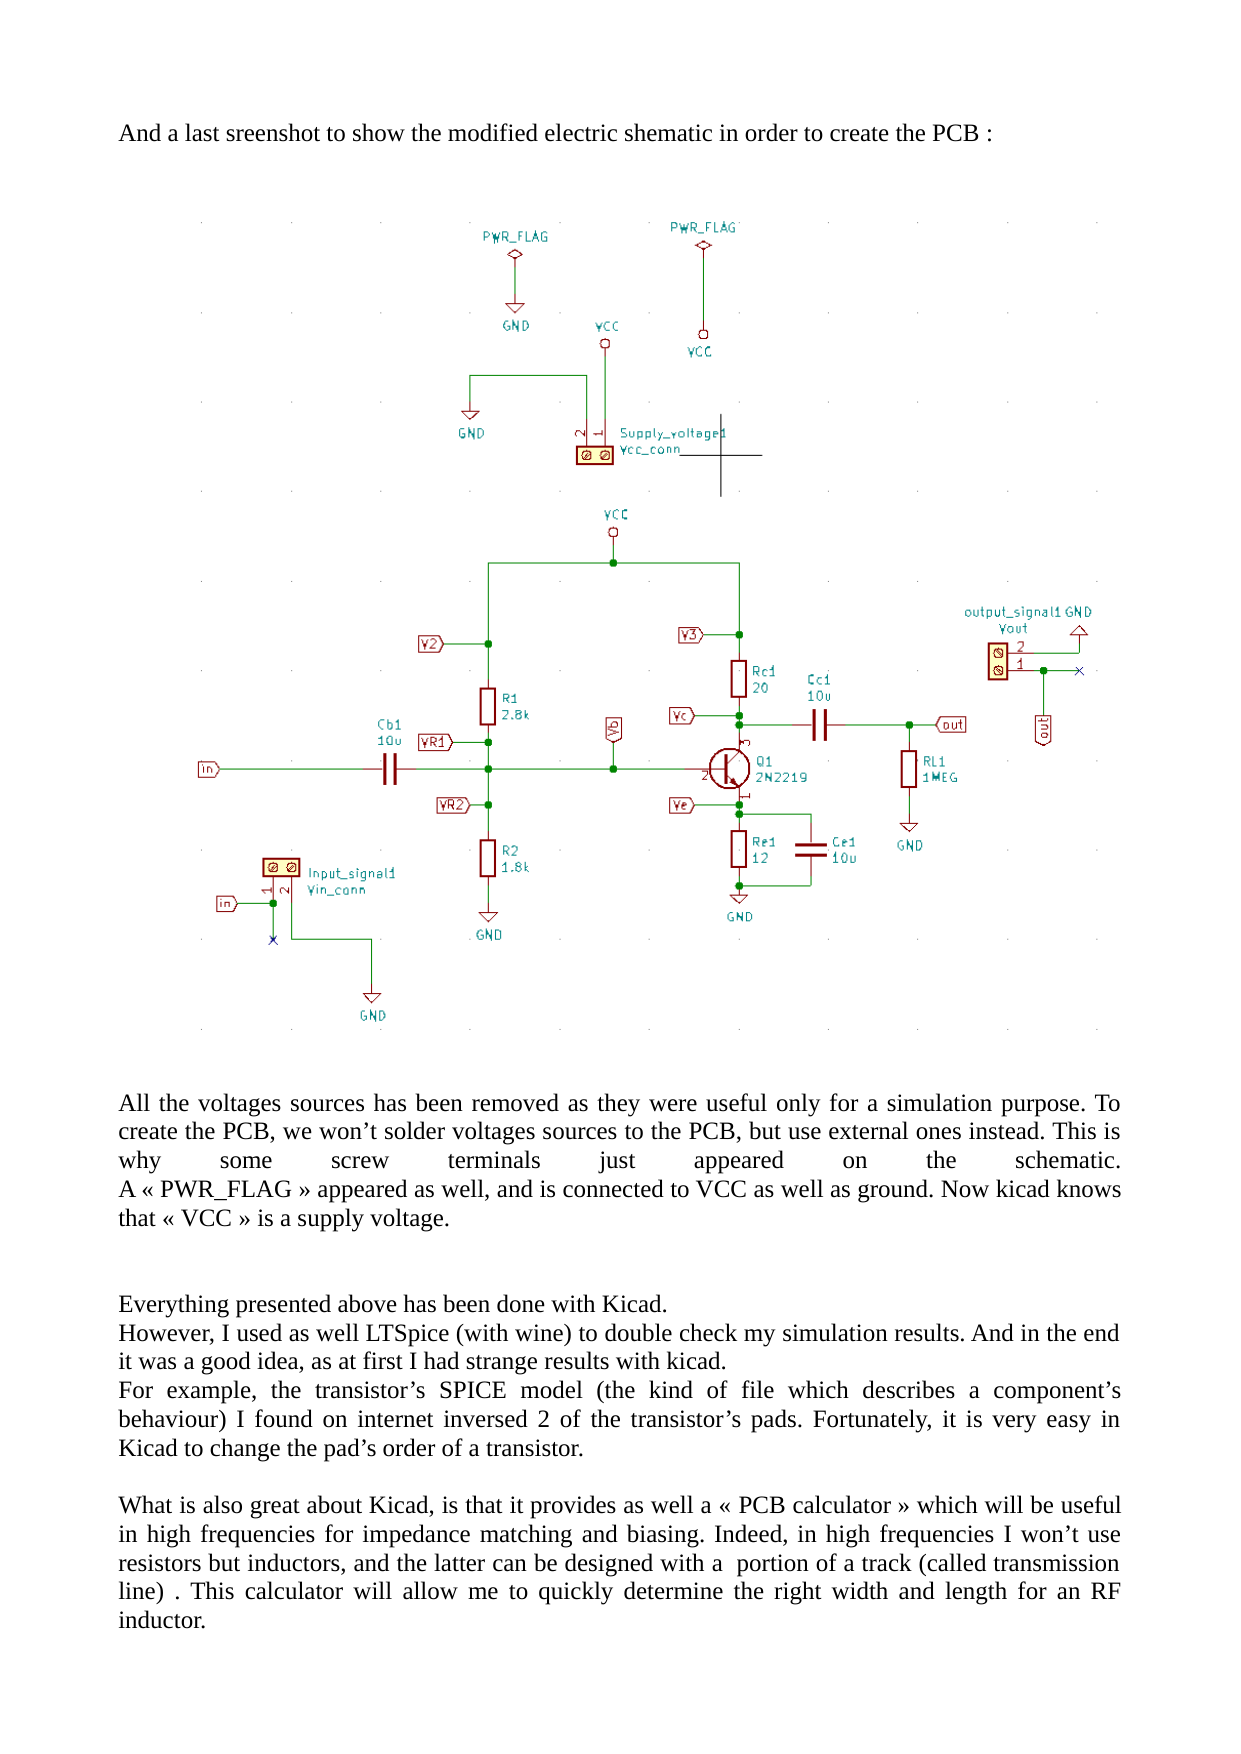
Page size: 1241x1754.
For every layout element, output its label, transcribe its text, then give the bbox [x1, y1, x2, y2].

text All the voltages sources has been removed as they were useful only for a simulation purpose. To create the PCB, we won’t solder voltages sources to the PCB, but use external ones instead. This is why some screw terminals just appeared on the schematic. A « PWR_FLAG » appeared as well, and is connected to VCC as well as ground. Now kicad knows that « VCC » is a supply voltage. [118, 1088, 1122, 1231]
text What is also great about Kicad, is that it provides as well a « PCB calculator » which will be useful in high frequencies for impedance matching and biasing. Indeed, in high frequencies I won’t use resistors but inductors, and the latter can be designed with a portion of a track (called transmission line) . This calculator will allow me to quickly determine the right width and length for an RF inductor. [118, 1490, 1122, 1634]
text Everything presented above has been done with Kicad. [118, 1289, 1122, 1318]
picture [118, 175, 1123, 1031]
text For example, the transistor’s SPICE model (the kind of file which describes a component’s behaviour) I found on internet inversed 2 of the transistor’s pads. Fortunately, it is very easy in Kicad to change the pad’s order of a transistor. [118, 1375, 1122, 1461]
text And a last sreenshot to show the modified electric shematic in order to create the PCB : [118, 118, 1122, 147]
text However, I used as well LTSpice (with wine) to double check my simulation results. And in the end it was a good idea, as at first I had strange results with kicad. [118, 1318, 1122, 1375]
